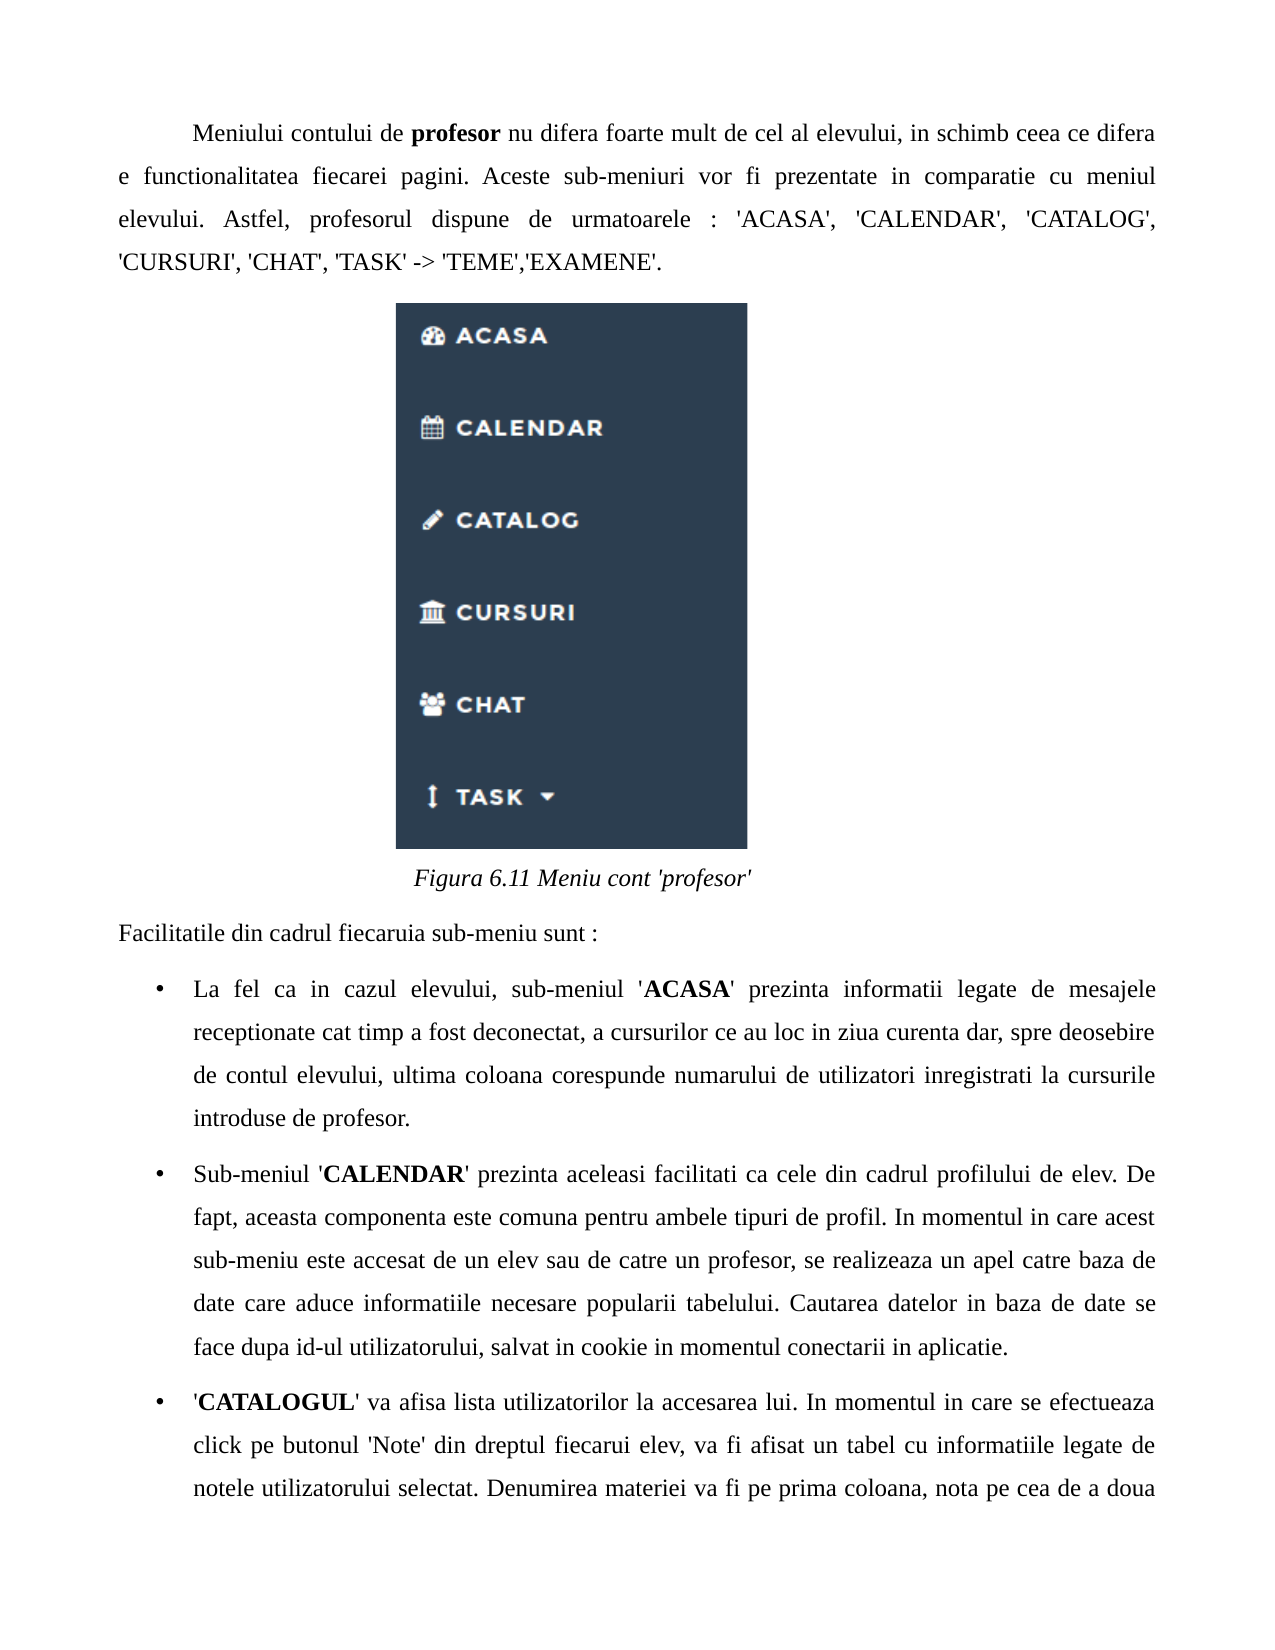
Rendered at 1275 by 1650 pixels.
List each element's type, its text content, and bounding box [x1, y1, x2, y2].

list Sub-meniul 'CALENDAR' prezinta aceleasi facilitati ca cele din cadrul profilului de elev. De fapt, aceasta componenta este comuna pentru ambele tipuri de profil. In momentul in care acest sub-meniu este accesat de un elev sau de catre un profesor, se realizeaza un apel catre baza de date care aduce informatiile necesare popularii tabelului. Cautarea datelor in baza de date se face dupa id-ul utilizatorului, salvat in cookie in momentul conectarii in aplicatie. [156, 1159, 1157, 1360]
picture [395, 303, 748, 849]
list La fel ca in cazul elevului, sub-meniul 'ACASA' prezinta informatii legate de mesajele receptionate cat timp a fost deconectat, a cursurilor ce au loc in ziua curenta dar, spre deosebire de contul elevului, ultima coloana corespunde numarului de utilizatori inregistrati la cursurile introduse de profesor. [156, 974, 1157, 1132]
text Figura 6.11 Meniu cont 'profesor' [118, 303, 1157, 892]
list 'CATALOGUL' va afisa lista utilizatorilor la accesarea lui. In momentul in care se efectueaza click pe butonul 'Note' din dreptul fiecarui elev, va fi afisat un tabel cu informatiile legate de notele utilizatorului selectat. Denumirea materiei va fi pe prima coloana, nota pe cea de a doua [156, 1387, 1157, 1502]
text Meniului contului de profesor nu difera foarte mult de cel al elevului, in schimb ceea ce difera e functionalitatea fiecarei pagini. Aceste sub-meniuri vor fi prezentate in comparatie cu meniul elevului. Astfel, profesorul dispune de urmatoarele : 'ACASA', 'CALENDAR', 'CATALOG', 'CURSURI', 'CHAT', 'TASK' -> 'TEME','EXAMENE'. [118, 118, 1157, 276]
text Facilitatile din cadrul fiecaruia sub-meniu sunt : [118, 918, 1157, 947]
